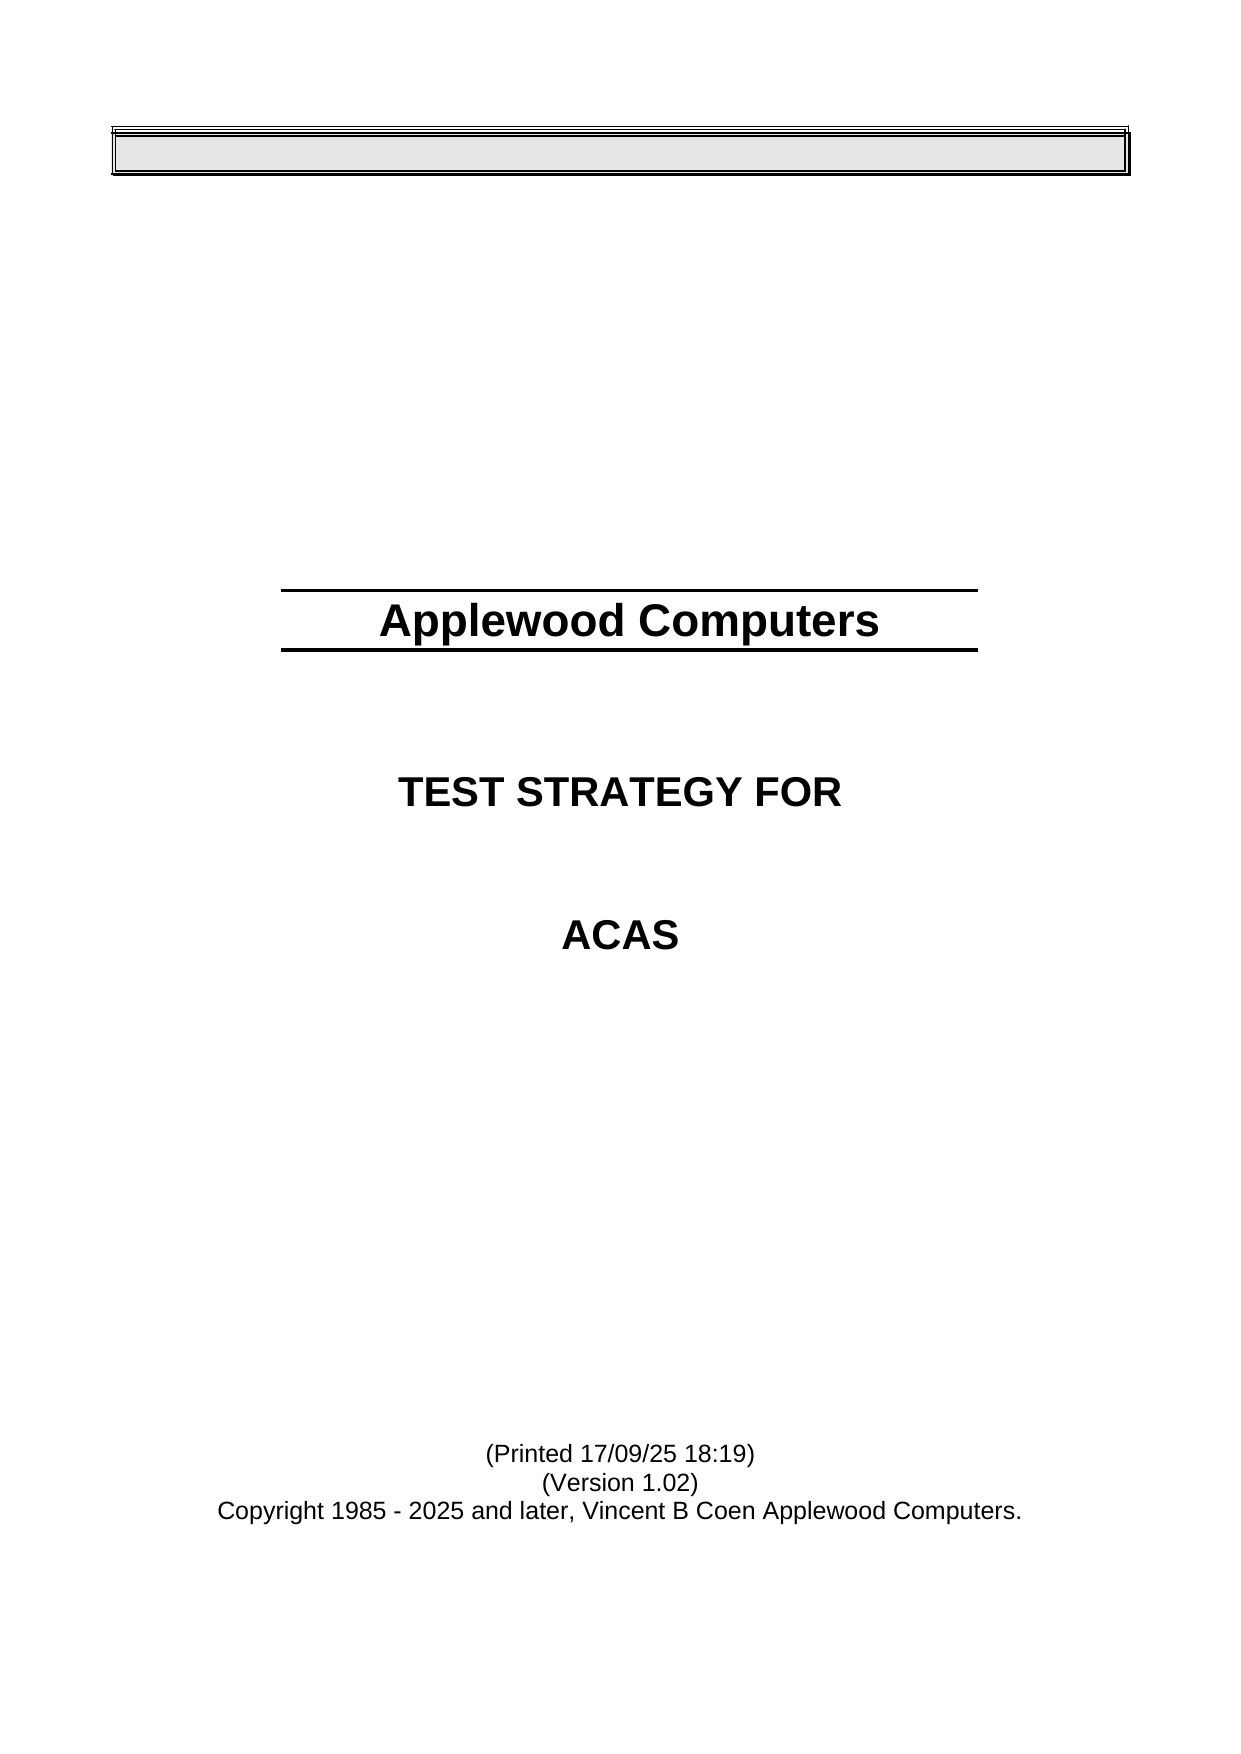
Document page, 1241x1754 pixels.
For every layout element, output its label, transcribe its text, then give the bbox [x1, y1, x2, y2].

text Applewood Computers [281, 592, 978, 648]
text TEST STRATEGY For [118, 767, 1122, 815]
text ACAS [118, 911, 1122, 958]
text Copyright 1985 - 2025 and later, Vincent B Coen Applewood Computers. [118, 1496, 1122, 1525]
text (Version 1.02) [118, 1467, 1122, 1496]
text File Size 93184 [116, 137, 1124, 170]
text (Printed 17/09/25 18:16) [118, 1439, 1122, 1467]
